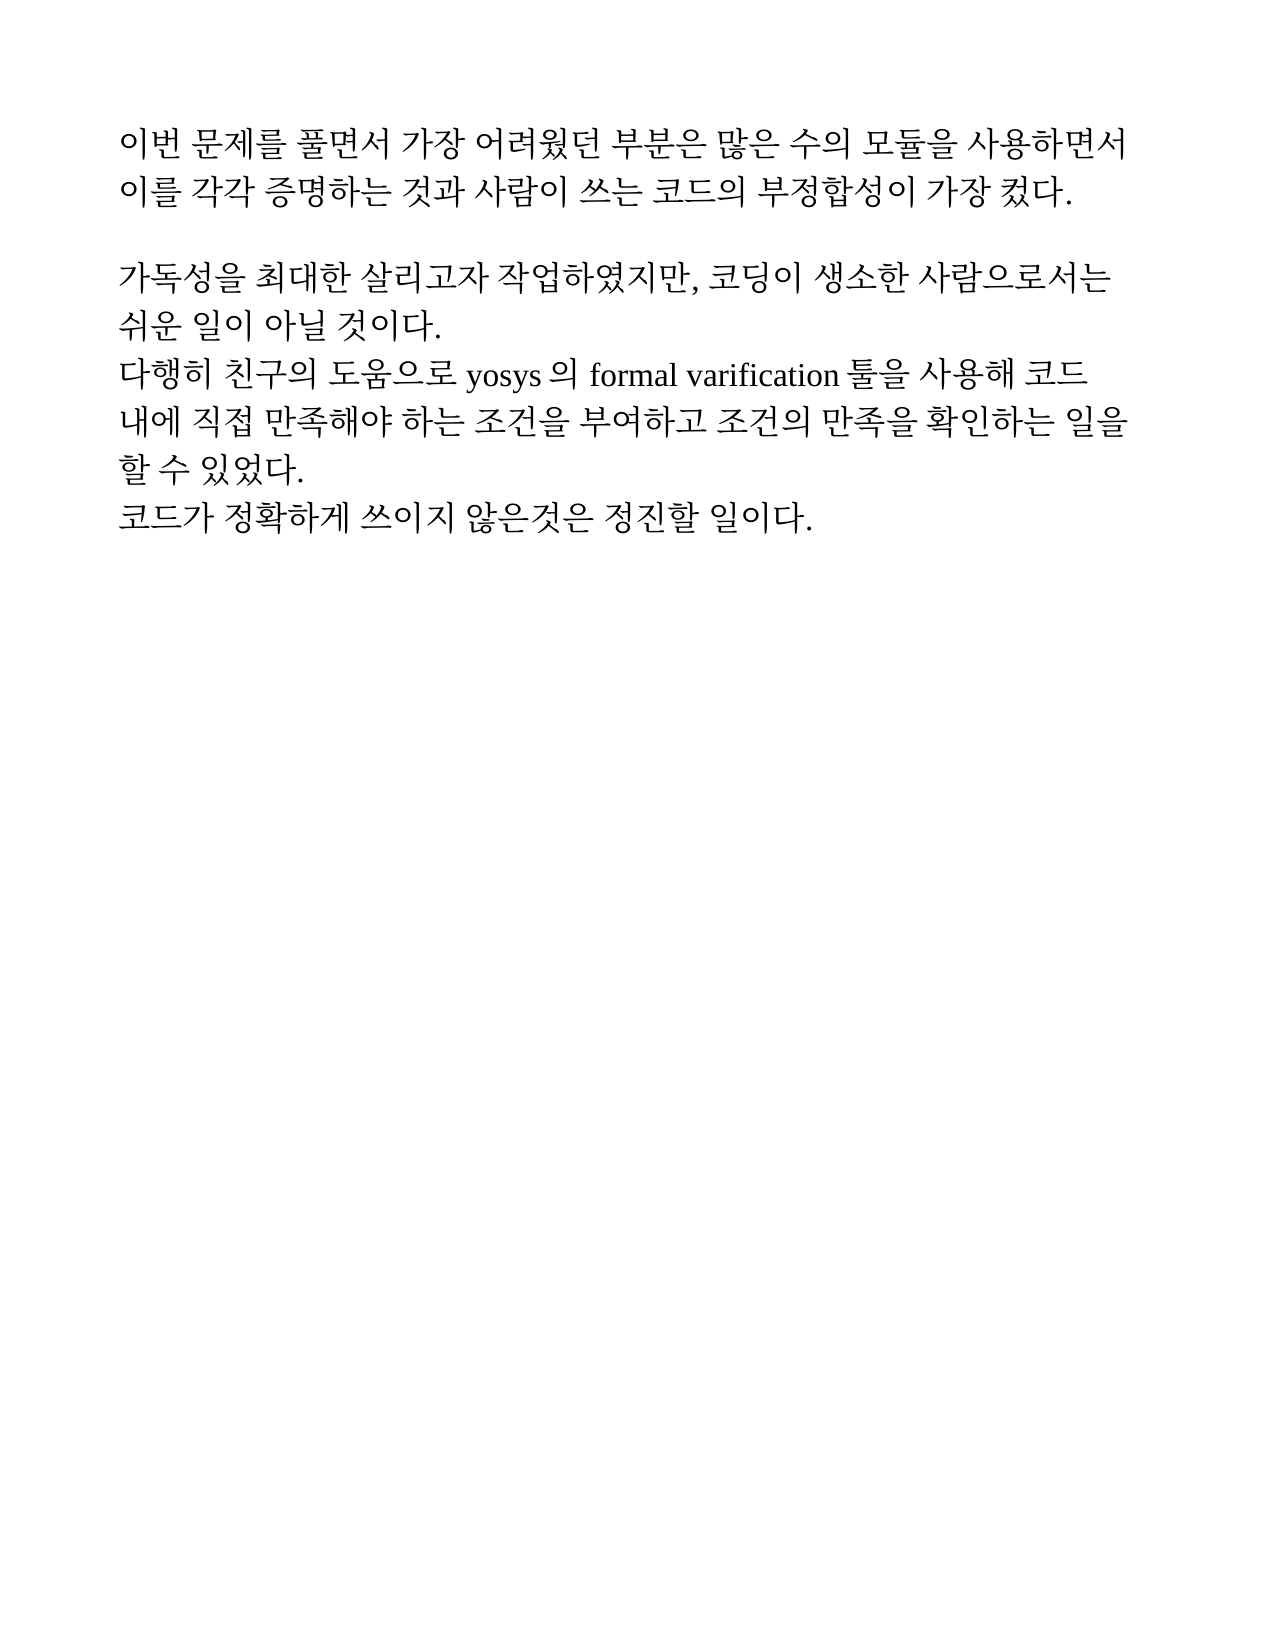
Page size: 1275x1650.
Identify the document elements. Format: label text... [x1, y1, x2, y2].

text 이번 문제를 풀면서 가장 어려웠던 부분은 많은 수의 모듈을 사용하면서 이를 각각 증명하는 것과 사람이 쓰는 코드의 부정합성이 가장 컸다. [118, 118, 1157, 214]
text 코드가 정확하게 쓰이지 않은것은 정진할 일이다. [118, 492, 1157, 540]
text 다행히 친구의 도움으로 yosys의 formal varification툴을 사용해 코드 내에 직접 만족해야 하는 조건을 부여하고 조건의 만족을 확인하는 일을 할 수 있었다. [118, 348, 1157, 492]
text 가독성을 최대한 살리고자 작업하였지만, 코딩이 생소한 사람으로서는 쉬운 일이 아닐 것이다. [118, 252, 1157, 348]
